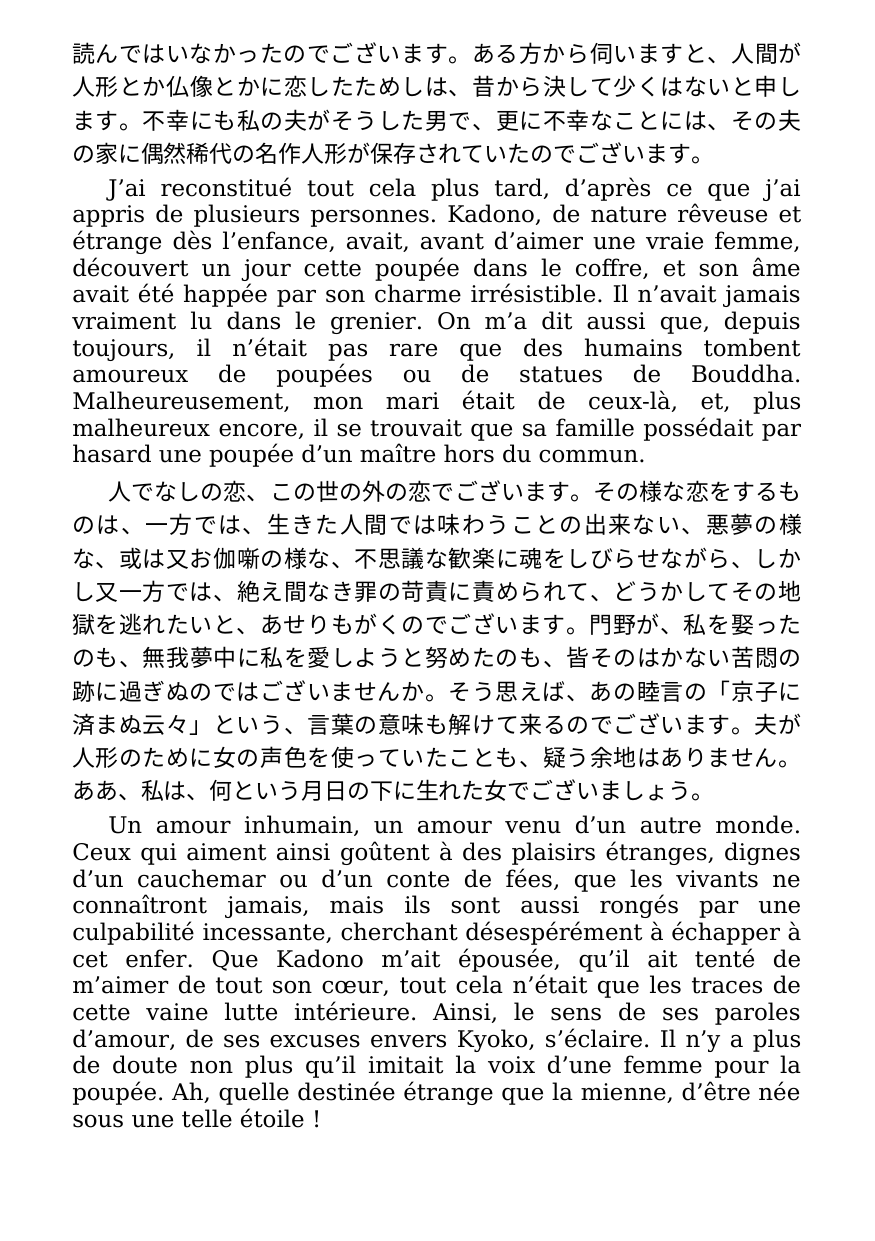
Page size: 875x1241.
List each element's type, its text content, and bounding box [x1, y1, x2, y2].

text J’ai reconstitué tout cela plus tard, d’après ce que j’ai appris de plusieurs personnes. Kadono, de nature rêveuse et étrange dès l’enfance, avait, avant d’aimer une vraie femme, découvert un jour cette poupée dans le coffre, et son âme avait été happée par son charme irrésistible. Il n’avait jamais vraiment lu dans le grenier. On m’a dit aussi que, depuis toujours, il n’était pas rare que des humains tombent amoureux de poupées ou de statues de Bouddha. Malheureusement, mon mari était de ceux-là, et, plus malheureux encore, il se trouvait que sa famille possédait par hasard une poupée d’un maître hors du commun. [72, 175, 802, 468]
text Un amour inhumain, un amour venu d’un autre monde. Ceux qui aiment ainsi goûtent à des plaisirs étranges, dignes d’un cauchemar ou d’un conte de fées, que les vivants ne connaîtront jamais, mais ils sont aussi rongés par une culpabilité incessante, cherchant désespérément à échapper à cet enfer. Que Kadono m’ait épousée, qu’il ait tenté de m’aimer de tout son cœur, tout cela n’était que les traces de cette vaine lutte intérieure. Ainsi, le sens de ses paroles d’amour, de ses excuses envers Kyoko, s’éclaire. Il n’y a plus de doute non plus qu’il imitait la voix d’une femme pour la poupée. Ah, quelle destinée étrange que la mienne, d’être née sous une telle étoile ! [72, 812, 802, 1132]
text 人でなしの恋、この世の外の恋でございます。その様な恋をするものは、一方では、生きた人間では味わうことの出来ない、悪夢の様な、或は又お伽噺の様な、不思議な歓楽に魂をしびらせながら、しかし又一方では、絶え間なき罪の苛責に責められて、どうかしてその地獄を逃れたいと、あせりもがくのでございます。門野が、私を娶ったのも、無我夢中に私を愛しようと努めたのも、皆そのはかない苦悶の跡に過ぎぬのではございませんか。そう思えば、あの睦言の「京子に済まぬ云々」という、言葉の意味も解けて来るのでございます。夫が人形のために女の声色を使っていたことも、疑う余地はありません。ああ、私は、何という月日の下に生れた女でございましょう。 [72, 474, 802, 806]
text 読んではいなかったのでございます。ある方から伺いますと、人間が人形とか仏像とかに恋したためしは、昔から決して少くはないと申します。不幸にも私の夫がそうした男で、更に不幸なことには、その夫の家に偶然稀代の名作人形が保存されていたのでございます。 [72, 36, 802, 169]
